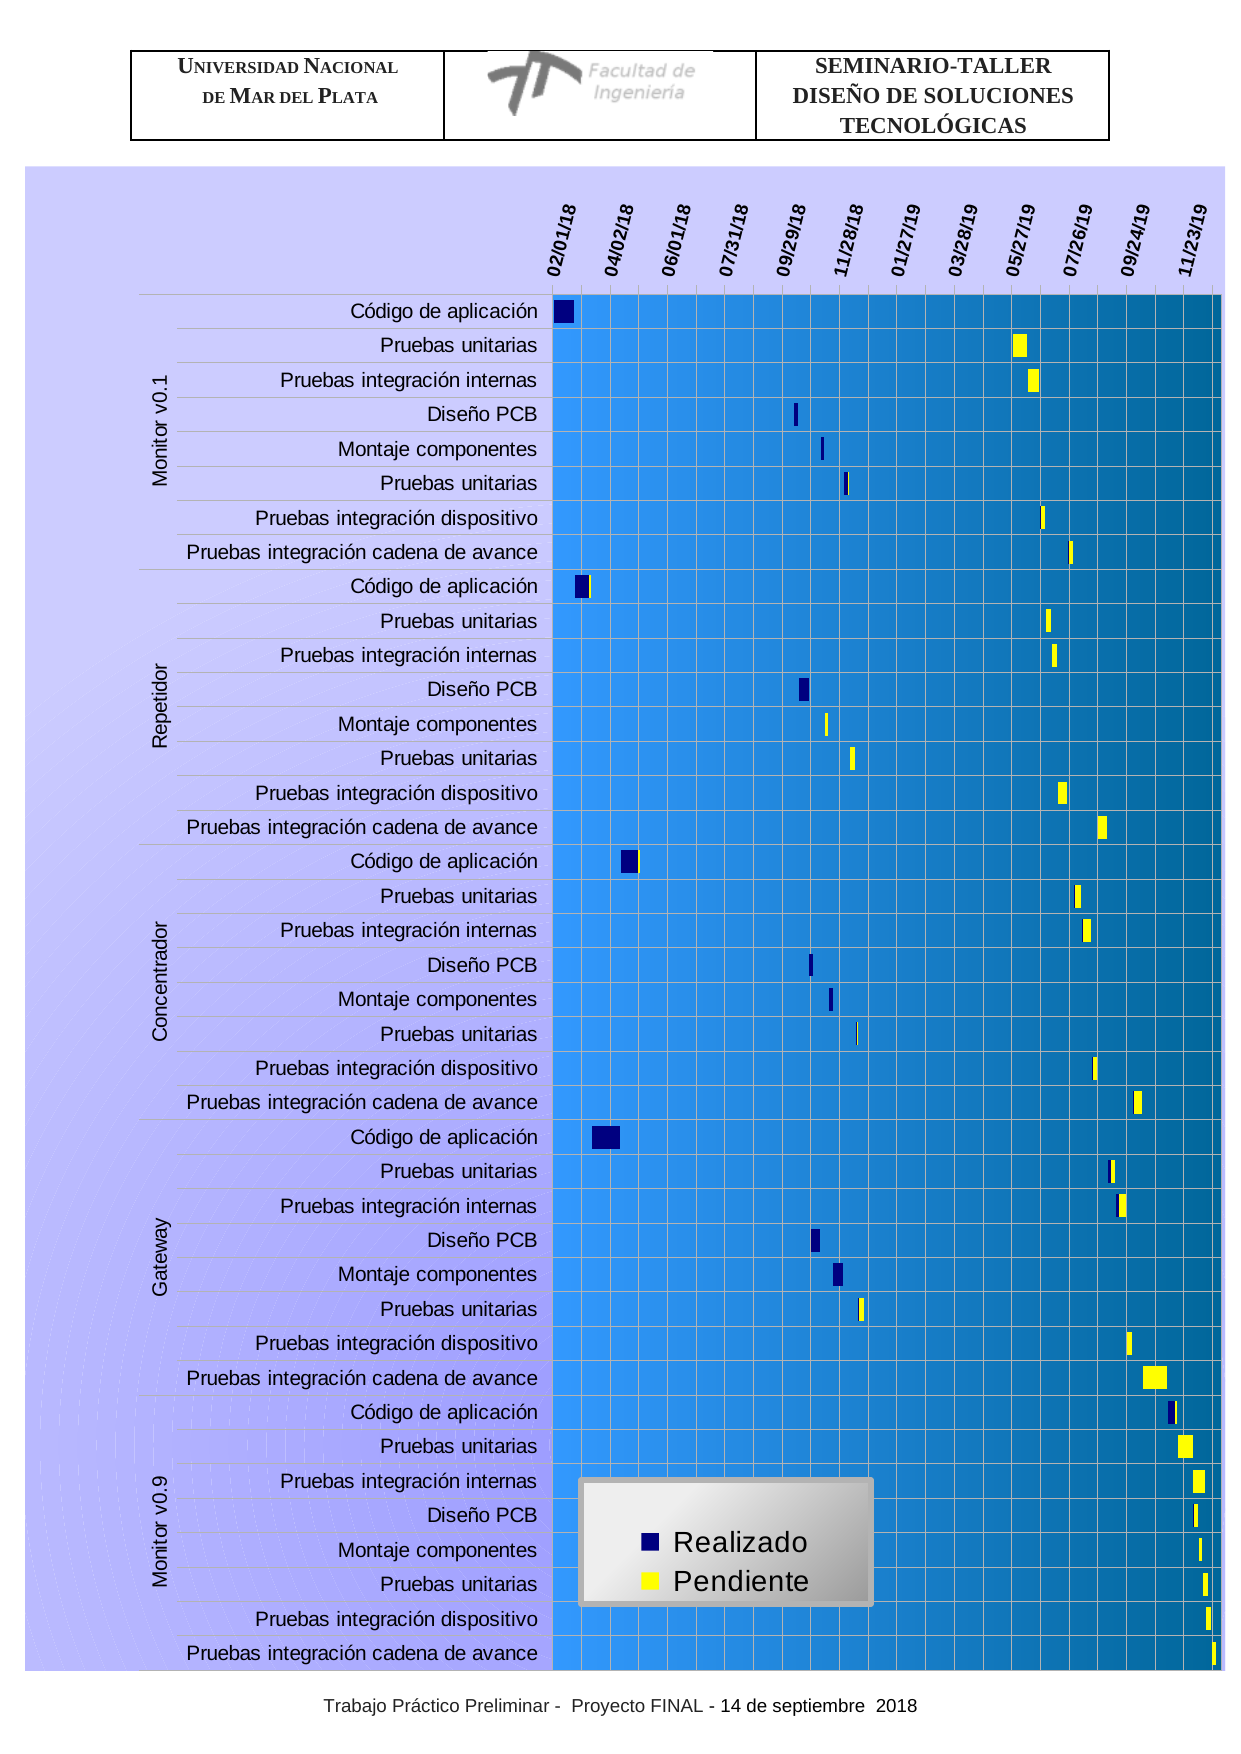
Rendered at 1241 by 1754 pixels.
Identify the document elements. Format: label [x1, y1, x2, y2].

picture [487, 51, 714, 116]
